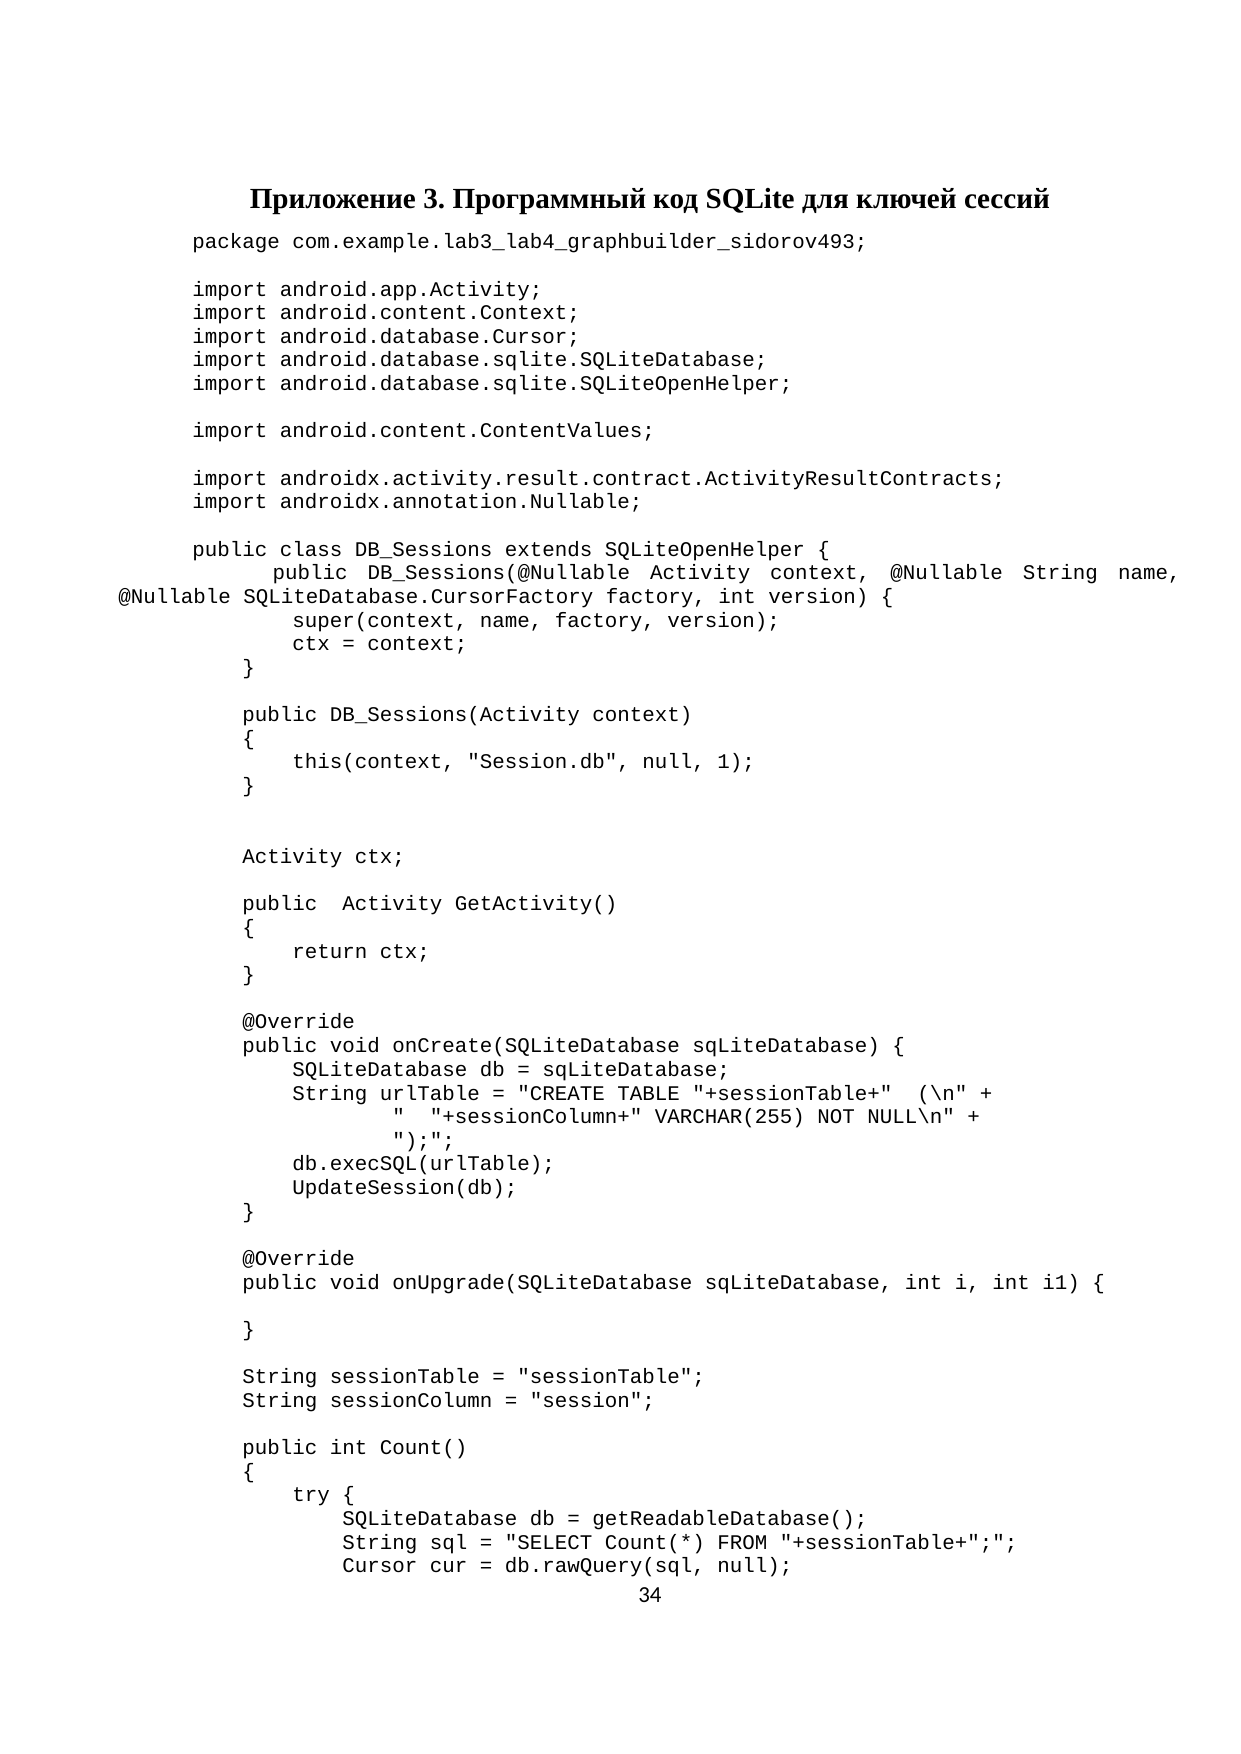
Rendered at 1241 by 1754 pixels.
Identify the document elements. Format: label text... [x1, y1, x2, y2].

text public void onUpgrade(SQLiteDatabase sqLiteDatabase, int i, int i1) { [118, 1272, 1181, 1295]
text } [118, 775, 1181, 799]
text " "+sessionColumn+" VARCHAR(255) NOT NULL\n" + [118, 1106, 1181, 1130]
text Cursor cur = db.rawQuery(sql, null); [118, 1555, 1181, 1579]
text package com.example.lab3_lab4_graphbuilder_sidorov493; [118, 231, 1181, 255]
text import android.database.sqlite.SQLiteOpenHelper; [118, 373, 1181, 397]
text public void onCreate(SQLiteDatabase sqLiteDatabase) { [118, 1035, 1181, 1059]
text super(context, name, factory, version); [118, 609, 1181, 633]
text import android.content.Context; [118, 302, 1181, 326]
text import android.app.Activity; [118, 278, 1181, 302]
text public DB_Sessions(@Nullable Activity context, @Nullable String name, @Nullable SQLiteDatabase.CursorFactory factory, int version) { [118, 562, 1181, 609]
text import androidx.activity.result.contract.ActivityResultContracts; [118, 468, 1181, 491]
text return ctx; [118, 941, 1181, 964]
text try { [118, 1484, 1181, 1508]
text SQLiteDatabase db = getReadableDatabase(); [118, 1508, 1181, 1532]
text UpdateSession(db); [118, 1177, 1181, 1201]
text } [118, 964, 1181, 988]
text ctx = context; [118, 633, 1181, 657]
text Приложение 3. Программный код SQLite для ключей сессий [118, 181, 1181, 214]
text } [118, 1319, 1181, 1343]
text Activity ctx; [118, 846, 1181, 870]
text } [118, 657, 1181, 681]
text public DB_Sessions(Activity context) [118, 704, 1181, 728]
text { [118, 917, 1181, 941]
text ");"; [118, 1130, 1181, 1153]
text import android.content.ContentValues; [118, 420, 1181, 444]
text this(context, "Session.db", null, 1); [118, 751, 1181, 775]
text public Activity GetActivity() [118, 893, 1181, 917]
text public int Count() [118, 1437, 1181, 1461]
text { [118, 1461, 1181, 1484]
text String sessionTable = "sessionTable"; [118, 1366, 1181, 1390]
text SQLiteDatabase db = sqLiteDatabase; [118, 1059, 1181, 1082]
text import android.database.Cursor; [118, 326, 1181, 349]
text String sql = "SELECT Count(*) FROM "+sessionTable+";"; [118, 1532, 1181, 1555]
text String sessionColumn = "session"; [118, 1390, 1181, 1413]
text import android.database.sqlite.SQLiteDatabase; [118, 349, 1181, 373]
text } [118, 1201, 1181, 1224]
text public class DB_Sessions extends SQLiteOpenHelper { [118, 539, 1181, 562]
text String urlTable = "CREATE TABLE "+sessionTable+" (\n" + [118, 1082, 1181, 1106]
text @Override [118, 1248, 1181, 1272]
text db.execSQL(urlTable); [118, 1153, 1181, 1177]
text { [118, 728, 1181, 751]
text import androidx.annotation.Nullable; [118, 491, 1181, 515]
text @Override [118, 1012, 1181, 1035]
